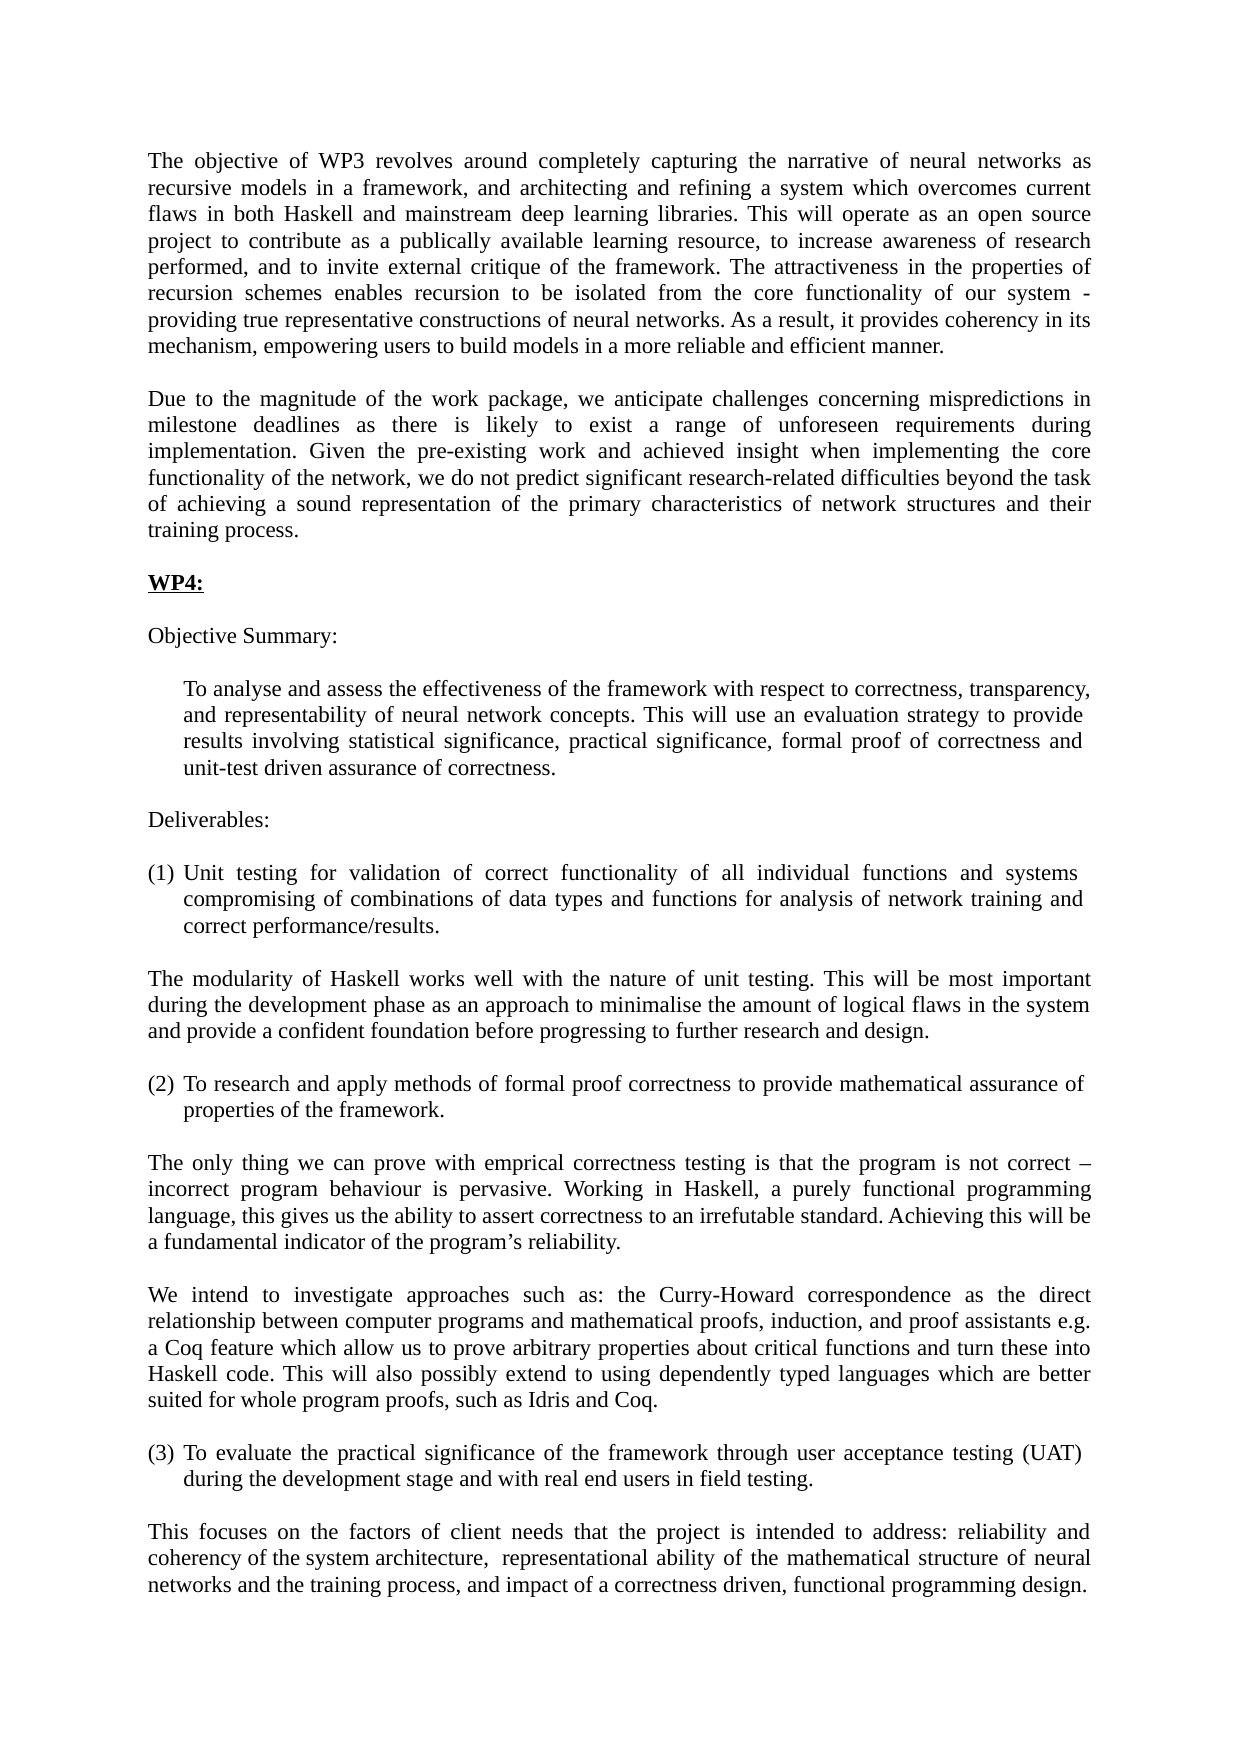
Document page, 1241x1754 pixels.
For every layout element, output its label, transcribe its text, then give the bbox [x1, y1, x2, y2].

text This focuses on the factors of client needs that the project is intended to address: reliability and coherency of the system architecture, representational ability of the mathematical structure of neural networks and the training process, and impact of a correctness driven, functional programming design. [148, 1518, 1093, 1597]
text The only thing we can prove with emprical correctness testing is that the program is not correct – incorrect program behaviour is pervasive. Working in Haskell, a purely functional programming language, this gives us the ability to assert correctness to an irrefutable standard. Achieving this will be a fundamental indicator of the program’s reliability. [148, 1149, 1093, 1254]
text (1) Unit testing for validation of correct functionality of all individual functions and systems compromising of combinations of data types and functions for analysis of network training and correct performance/results. [148, 859, 1093, 938]
text Due to the magnitude of the work package, we anticipate challenges concerning mispredictions in milestone deadlines as there is likely to exist a range of unforeseen requirements during implementation. Given the pre-existing work and achieved insight when implementing the core functionality of the network, we do not predict significant research-related difficulties beyond the task of achieving a sound representation of the primary characteristics of network structures and their training process. [148, 385, 1093, 543]
text We intend to investigate approaches such as: the Curry-Howard correspondence as the direct relationship between computer programs and mathematical proofs, induction, and proof assistants e.g. a Coq feature which allow us to prove arbitrary properties about critical functions and turn these into Haskell code. This will also possibly extend to using dependently typed languages which are better suited for whole program proofs, such as Idris and Coq. [148, 1281, 1093, 1413]
text Deliverables: [148, 806, 1093, 833]
text Objective Summary: [148, 622, 1093, 648]
text To analyse and assess the effectiveness of the framework with respect to correctness, transparency, and representability of neural network concepts. This will use an evaluation strategy to provide results involving statistical significance, practical significance, formal proof of correctness and unit-test driven assurance of correctness. [148, 675, 1093, 780]
text The objective of WP3 revolves around completely capturing the narrative of neural networks as recursive models in a framework, and architecting and refining a system which overcomes current flaws in both Haskell and mainstream deep learning libraries. This will operate as an open source project to contribute as a publically available learning resource, to increase awareness of research performed, and to invite external critique of the framework. The attractiveness in the properties of recursion schemes enables recursion to be isolated from the core functionality of our system - providing true representative constructions of neural networks. As a result, it provides coherency in its mechanism, empowering users to build models in a more reliable and efficient manner. [148, 148, 1093, 358]
text WP4: [148, 569, 1093, 596]
text (2) To research and apply methods of formal proof correctness to provide mathematical assurance of properties of the framework. [148, 1070, 1093, 1123]
text (3) To evaluate the practical significance of the framework through user acceptance testing (UAT) during the development stage and with real end users in field testing. [148, 1439, 1093, 1492]
text The modularity of Haskell works well with the nature of unit testing. This will be most important during the development phase as an approach to minimalise the amount of logical flaws in the system and provide a confident foundation before progressing to further research and design. [148, 964, 1093, 1044]
